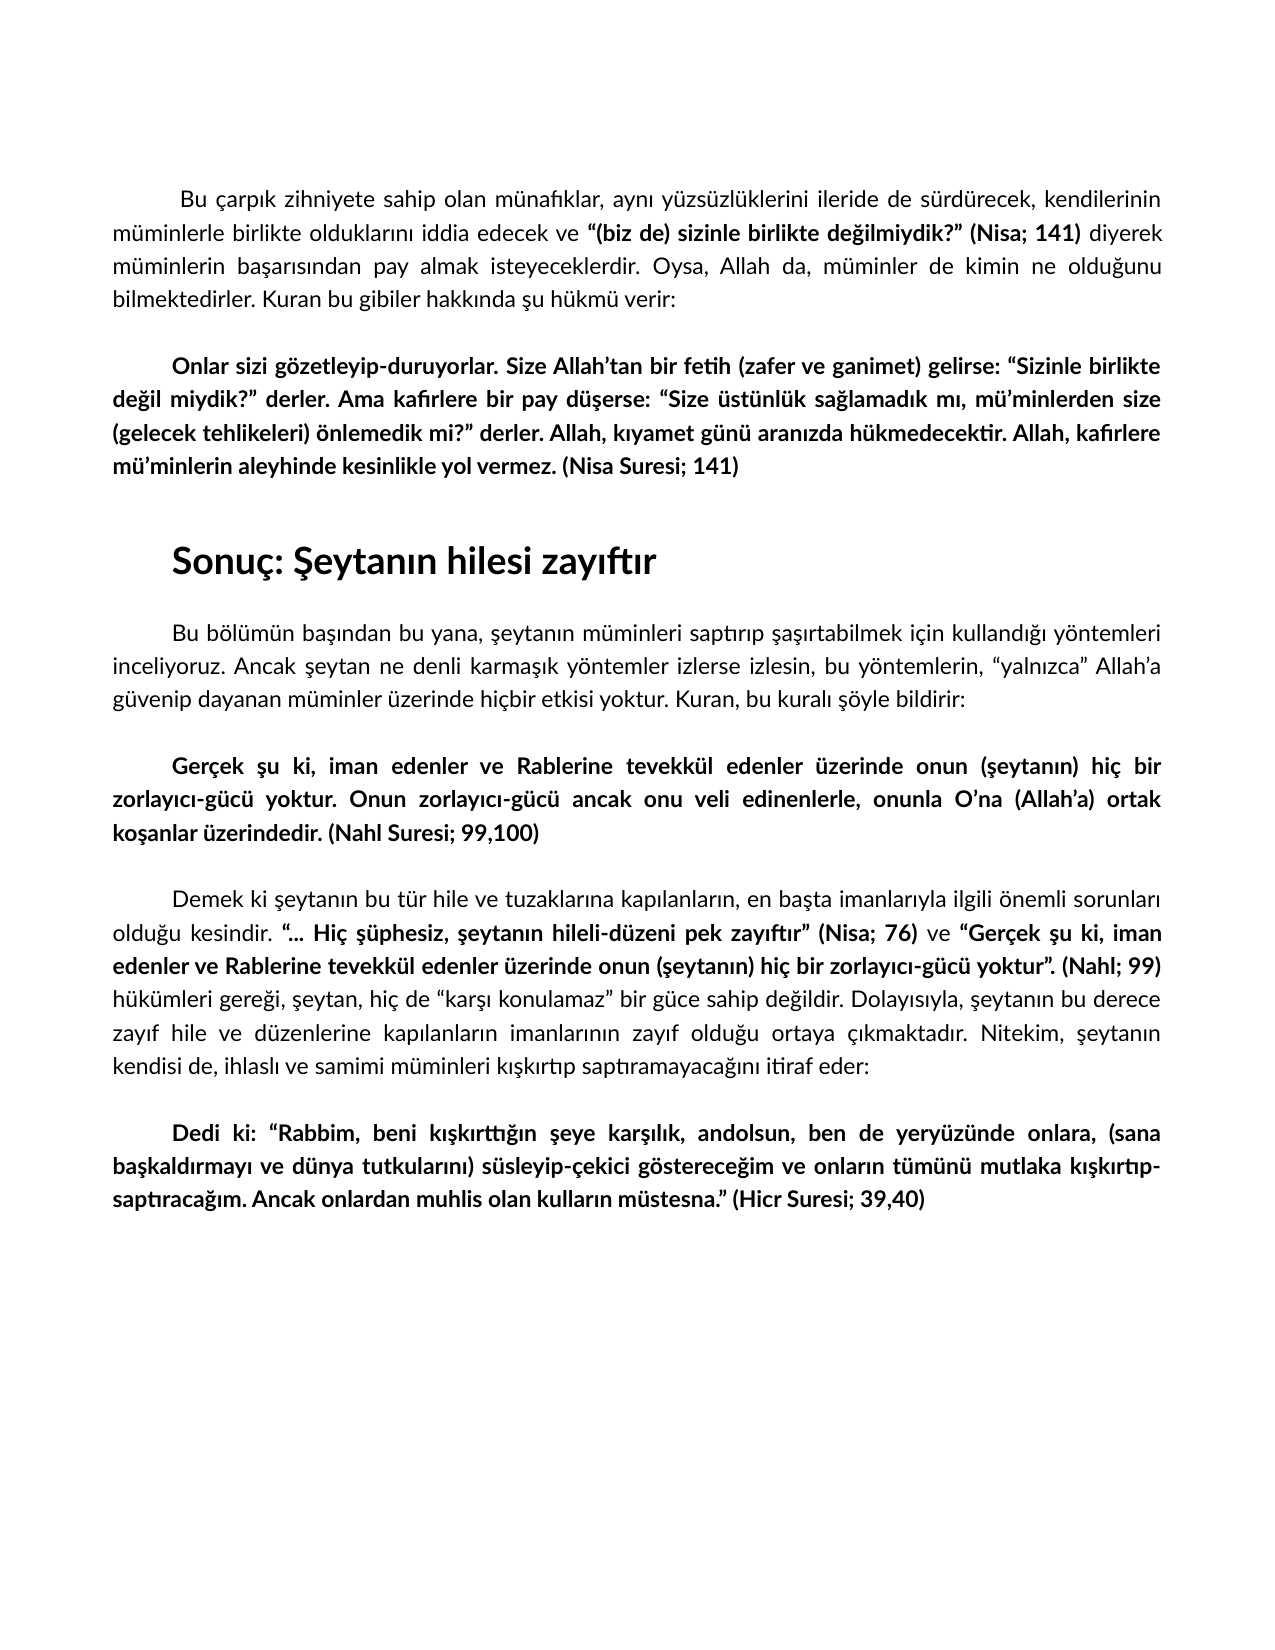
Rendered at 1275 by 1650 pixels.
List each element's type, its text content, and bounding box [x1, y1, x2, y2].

text Dedi ki: “Rabbim, beni kışkırttığın şeye karşılık, andolsun, ben de yeryüzünde onlara, (sana başkaldırmayı ve dünya tutkularını) süsleyip-çekici göstereceğim ve onların tümünü mutlaka kışkırtıp-saptıracağım. Ancak onlardan muhlis olan kulların müstesna.” (Hicr Suresi; 39,40) [112, 1114, 1162, 1214]
text Demek ki şeytanın bu tür hile ve tuzaklarına kapılanların, en başta imanlarıyla ilgili önemli sorunları olduğu kesindir. “... Hiç şüphesiz, şeytanın hileli-düzeni pek zayıftır” (Nisa; 76) ve “Gerçek şu ki, iman edenler ve Rablerine tevekkül edenler üzerinde onun (şeytanın) hiç bir zorlayıcı-gücü yoktur”. (Nahl; 99) hükümleri gereği, şeytan, hiç de “karşı konulamaz” bir güce sahip değildir. Dolayısıyla, şeytanın bu derece zayıf hile ve düzenlerine kapılanların imanlarının zayıf olduğu ortaya çıkmaktadır. Nitekim, şeytanın kendisi de, ihlaslı ve samimi müminleri kışkırtıp saptıramayacağını itiraf eder: [112, 881, 1162, 1081]
text Bu bölümün başından bu yana, şeytanın müminleri saptırıp şaşırtabilmek için kullandığı yöntemleri inceliyoruz. Ancak şeytan ne denli karmaşık yöntemler izlerse izlesin, bu yöntemlerin, “yalnızca” Allah’a güvenip dayanan müminler üzerinde hiçbir etkisi yoktur. Kuran, bu kuralı şöyle bildirir: [112, 614, 1162, 714]
text Bu çarpık zihniyete sahip olan münafıklar, aynı yüzsüzlüklerini ileride de sürdürecek, kendilerinin müminlerle birlikte olduklarını iddia edecek ve “(biz de) sizinle birlikte değilmiydik?” (Nisa; 141) diyerek müminlerin başarısından pay almak isteyeceklerdir. Oysa, Allah da, müminler de kimin ne olduğunu bilmektedirler. Kuran bu gibiler hakkında şu hükmü verir: [112, 181, 1162, 314]
text Gerçek şu ki, iman edenler ve Rablerine tevekkül edenler üzerinde onun (şeytanın) hiç bir zorlayıcı-gücü yoktur. Onun zorlayıcı-gücü ancak onu veli edinenlerle, onunla O’na (Allah’a) ortak koşanlar üzerindedir. (Nahl Suresi; 99,100) [112, 748, 1162, 848]
subtitle Sonuç: Şeytanın hilesi zayıftır [300, 548, 1162, 581]
text Onlar sizi gözetleyip-duruyorlar. Size Allah’tan bir fetih (zafer ve ganimet) gelirse: “Sizinle birlikte değil miydik?” derler. Ama kafirlere bir pay düşerse: “Size üstünlük sağlamadık mı, mü’minlerden size (gelecek tehlikeleri) önlemedik mi?” derler. Allah, kıyamet günü aranızda hükmedecektir. Allah, kafirlere mü’minlerin aleyhinde kesinlikle yol vermez. (Nisa Suresi; 141) [112, 348, 1162, 481]
subtitle Sonuç: Şeytanın hilesi zayıftır [112, 548, 307, 581]
